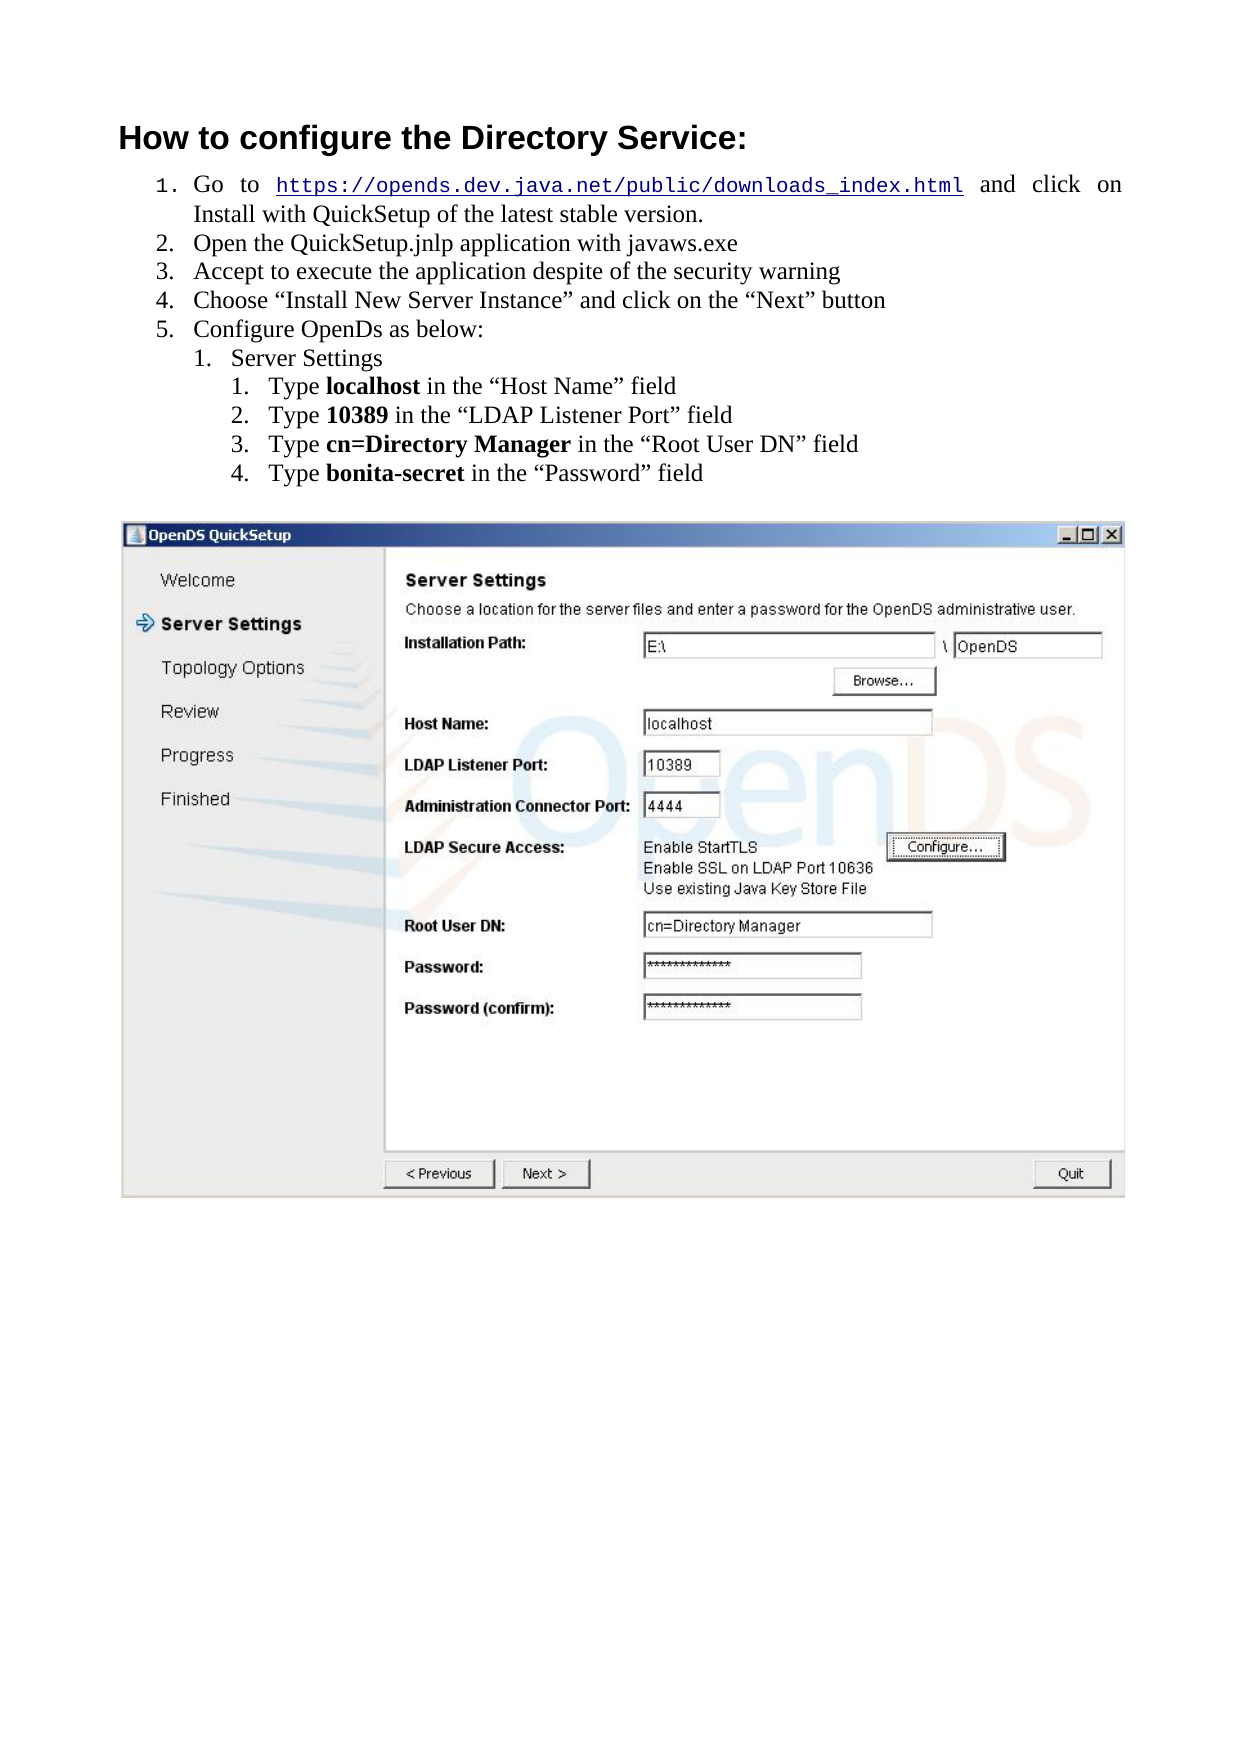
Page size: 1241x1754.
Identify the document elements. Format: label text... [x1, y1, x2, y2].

list Type 10389 in the “LDAP Listener Port” field [231, 400, 1122, 429]
list Accept to execute the application despite of the security warning [156, 256, 1122, 285]
picture [121, 521, 1125, 1198]
list Server Settings [193, 343, 1122, 371]
list Type localhost in the “Host Name” field [231, 371, 1122, 400]
list Type cn=Directory Manager in the “Root User DN” field [231, 429, 1122, 458]
list Choose “Install New Server Instance” and click on the “Next” button [156, 285, 1122, 314]
list Configure OpenDs as below: [156, 314, 1122, 343]
list Type bonita-secret in the “Password” field [231, 458, 1122, 486]
list Go to https://opends.dev.java.net/public/downloads_index.html and click on Install with QuickSetup of the latest stable version. [156, 169, 1122, 228]
list Open the QuickSetup.jnlp application with javaws.exe [156, 228, 1122, 256]
subtitle How to configure the Directory Service: [118, 118, 1122, 157]
